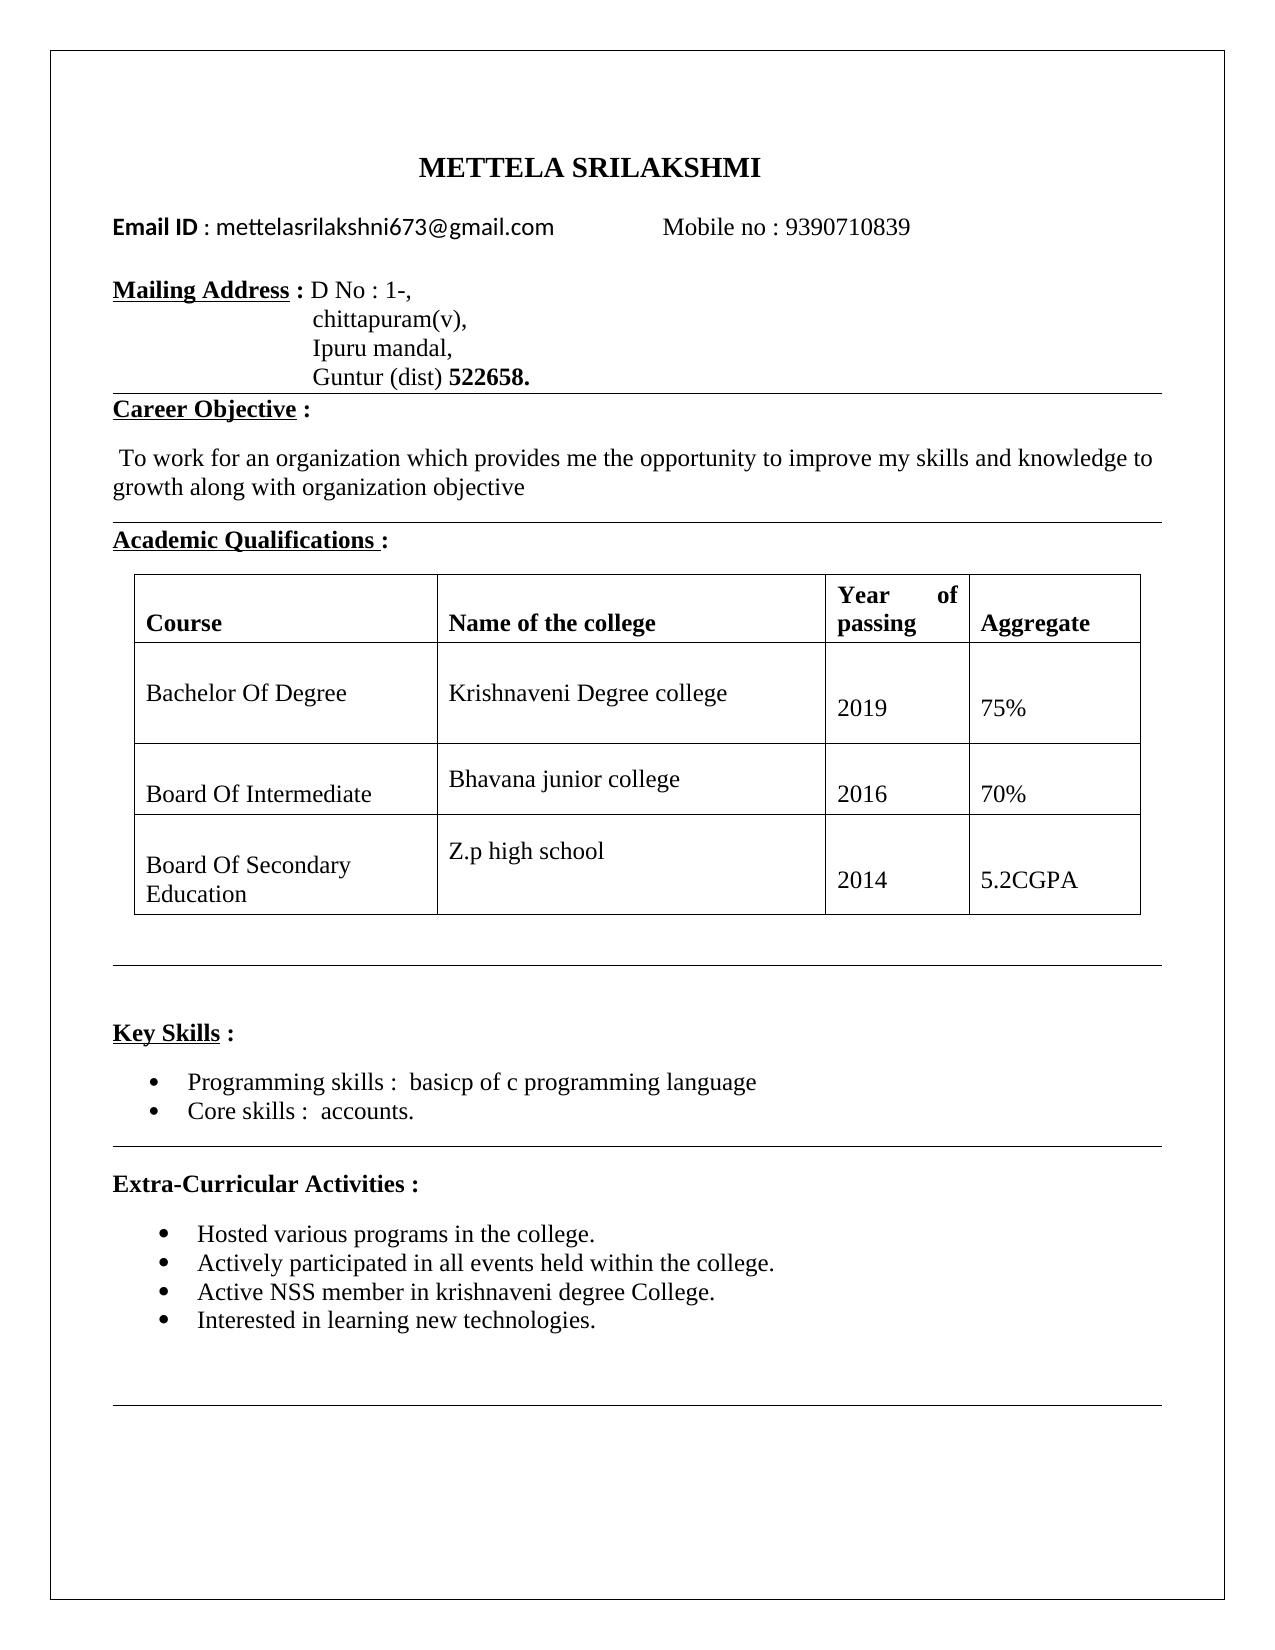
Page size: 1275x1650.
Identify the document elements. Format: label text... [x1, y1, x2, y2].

list Core skills : accounts. [150, 1096, 1162, 1125]
table_cell Bachelor Of Degree [135, 643, 437, 743]
text Ipuru mandal, [112, 333, 1162, 362]
text Career Objective : [112, 394, 1162, 422]
list Programming skills : basicp of c programming language [150, 1067, 1162, 1096]
table_cell 2016 [826, 744, 969, 814]
table_cell Krishnaveni Degree college [438, 643, 825, 743]
table_cell 70% [970, 744, 1140, 814]
list Interested in learning new technologies. [159, 1305, 1162, 1334]
table_header Course [135, 575, 437, 642]
text To work for an organization which provides me the opportunity to improve my skills and knowledge to growth along with organization objective [112, 443, 1162, 501]
table_cell 5.2CGPA [970, 815, 1140, 914]
text Email ID : mettelasrilakshni673@gmail.com Mobile no : 9390710839 [112, 212, 1162, 242]
table_cell 2014 [826, 815, 969, 914]
table_cell Bhavana junior college [438, 744, 825, 814]
list Active NSS member in krishnaveni degree College. [159, 1277, 1162, 1305]
table_cell Board Of Intermediate [135, 744, 437, 814]
table_header Year of passing [826, 575, 969, 642]
text Academic Qualifications : [112, 523, 1162, 553]
text Key Skills : [112, 1014, 1162, 1046]
table_header Name of the college [438, 575, 825, 642]
text Extra-Curricular Activities : [112, 1147, 1162, 1198]
text Mailing Address : D No : 1-, [112, 276, 1162, 304]
table_cell Board Of Secondary Education [135, 815, 437, 914]
list Actively participated in all events held within the college. [159, 1248, 1162, 1277]
table_header Aggregate [970, 575, 1140, 642]
table_cell Z.p high school [438, 815, 825, 914]
text Guntur (dist) 522658. [112, 362, 1162, 394]
list Hosted various programs in the college. [159, 1219, 1162, 1248]
table_cell 75% [970, 643, 1140, 743]
text METTELA SRILAKSHMI [112, 150, 1162, 183]
text chittapuram(v), [112, 304, 1162, 333]
table_cell 2019 [826, 643, 969, 743]
